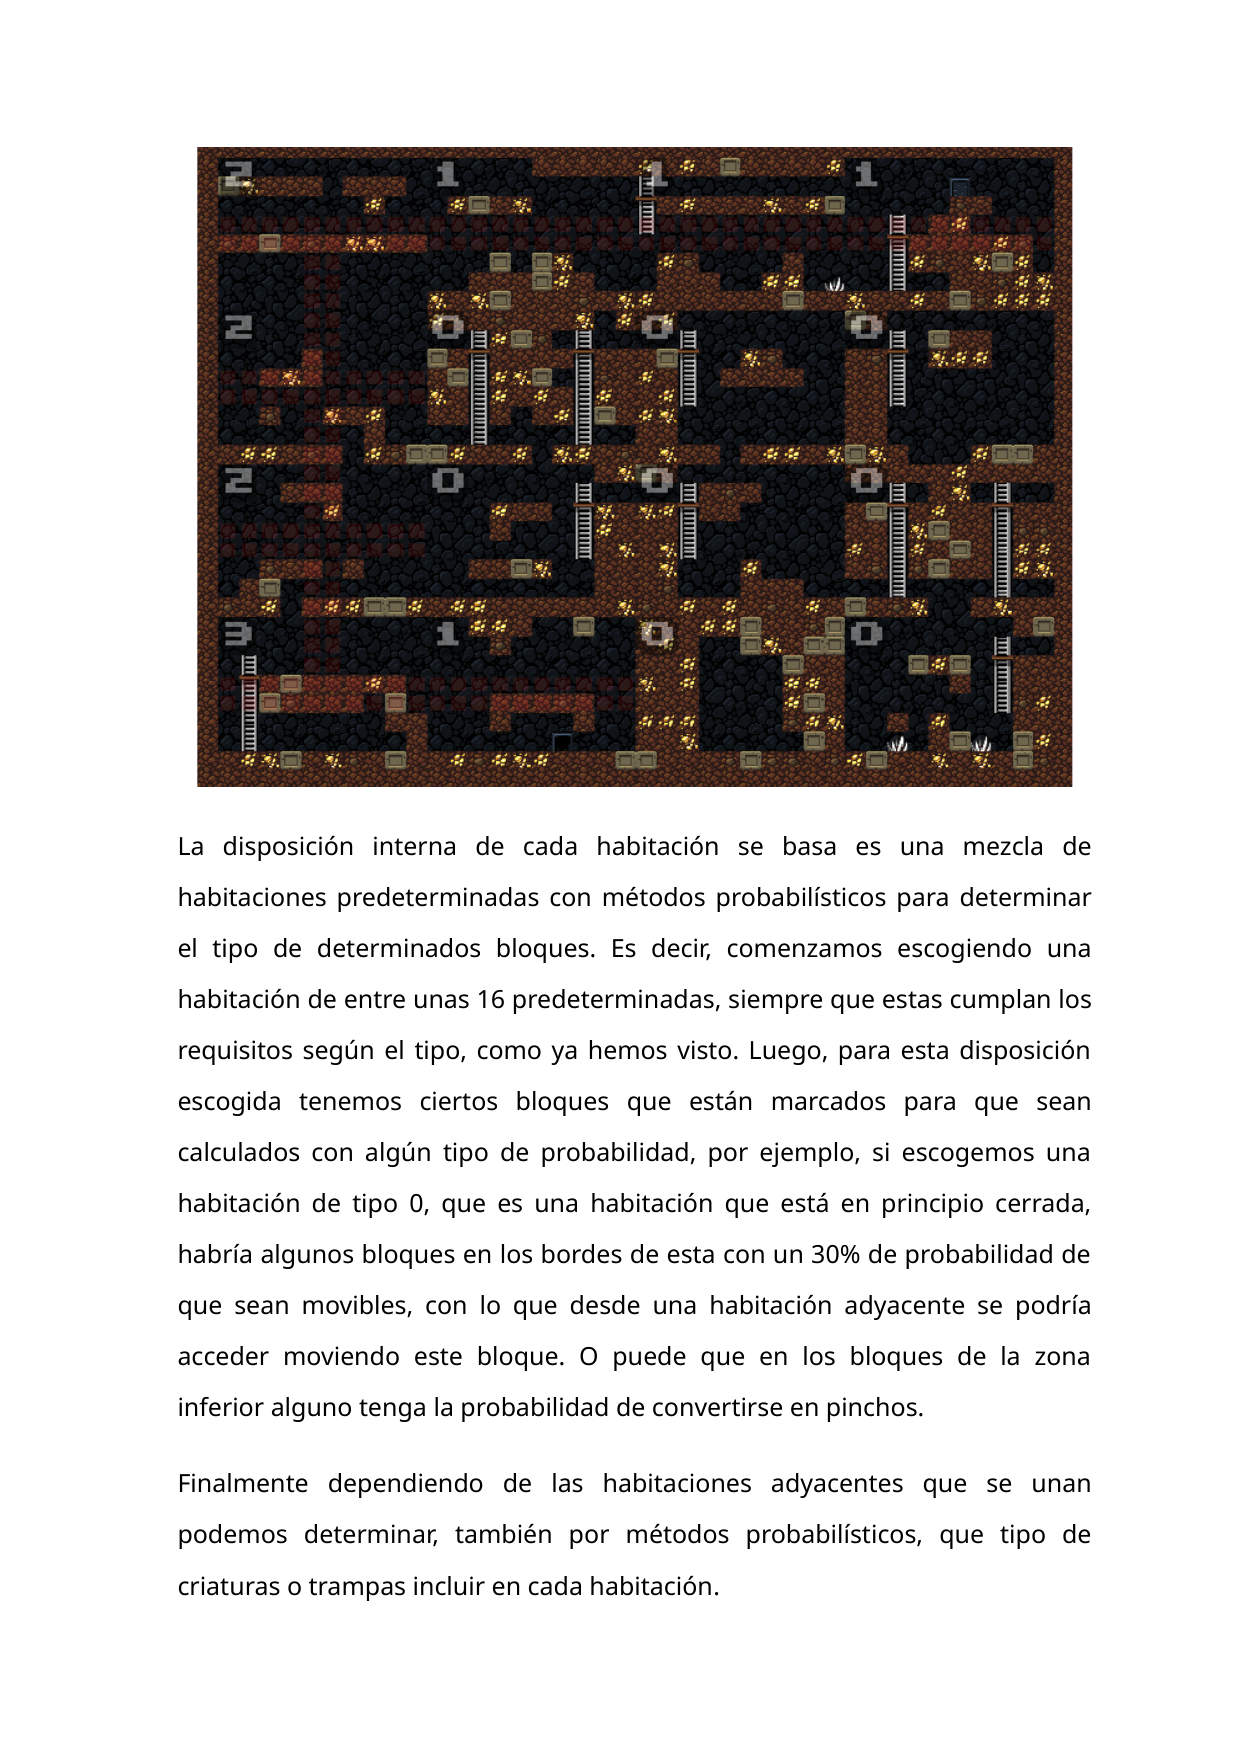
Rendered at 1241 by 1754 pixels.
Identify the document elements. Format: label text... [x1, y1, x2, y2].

text La disposición interna de cada habitación se basa es una mezcla de habitaciones predeterminadas con métodos probabilísticos para determinar el tipo de determinados bloques. Es decir, comenzamos escogiendo una habitación de entre unas 16 predeterminadas, siempre que estas cumplan los requisitos según el tipo, como ya hemos visto. Luego, para esta disposición escogida tenemos ciertos bloques que están marcados para que sean calculados con algún tipo de probabilidad, por ejemplo, si escogemos una habitación de tipo 0, que es una habitación que está en principio cerrada, habría algunos bloques en los bordes de esta con un 30% de probabilidad de que sean movibles, con lo que desde una habitación adyacente se podría acceder moviendo este bloque. O puede que en los bloques de la zona inferior alguno tenga la probabilidad de convertirse en pinchos. [177, 829, 1093, 1424]
picture [197, 147, 1073, 787]
text Finalmente dependiendo de las habitaciones adyacentes que se unan podemos determinar, también por métodos probabilísticos, que tipo de criaturas o trampas incluir en cada habitación. [177, 1466, 1093, 1602]
